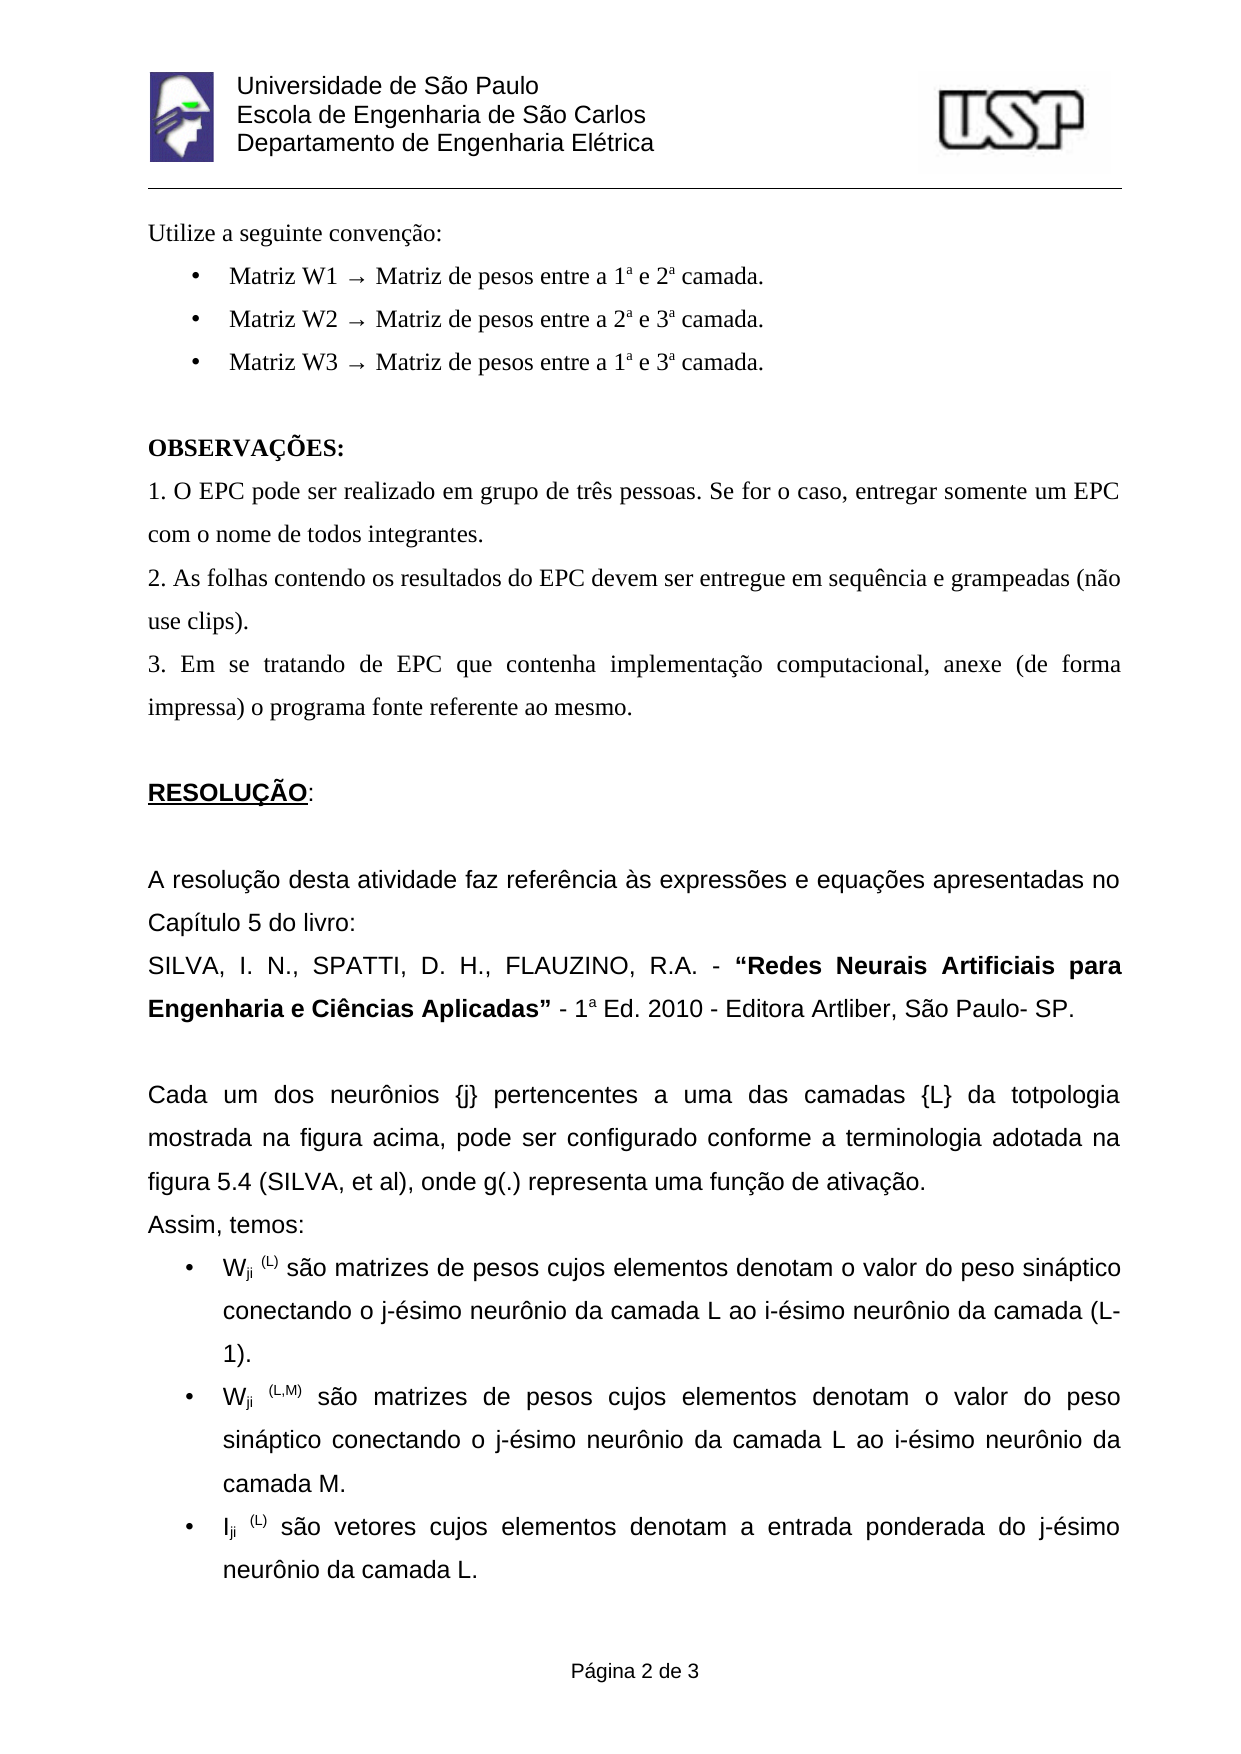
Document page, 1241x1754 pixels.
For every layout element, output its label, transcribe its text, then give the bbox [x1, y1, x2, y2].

text RESOLUÇÃO: [148, 778, 1122, 807]
list Iji (L) são vetores cujos elementos denotam a entrada ponderada do j-ésimo neurônio da camada L. [185, 1512, 1122, 1584]
text 3. Em se tratando de EPC que contenha implementação computacional, anexe (de forma impressa) o programa fonte referente ao mesmo. [148, 649, 1122, 721]
text OBSERVAÇÕES: [148, 433, 1122, 462]
text Utilize a seguinte convenção: [148, 218, 1122, 246]
text 2. As folhas contendo os resultados do EPC devem ser entregue em sequência e grampeadas (não use clips). [148, 563, 1122, 634]
text 1. O EPC pode ser realizado em grupo de três pessoas. Se for o caso, entregar somente um EPC com o nome de todos integrantes. [148, 476, 1122, 548]
list Wji (L) são matrizes de pesos cujos elementos denotam o valor do peso sináptico conectando o j-ésimo neurônio da camada L ao i-ésimo neurônio da camada (L-1). [185, 1253, 1122, 1368]
text A resolução desta atividade faz referência às expressões e equações apresentadas no Capítulo 5 do livro: [148, 864, 1122, 936]
list Matriz W1 → Matriz de pesos entre a 1a e 2a camada. [191, 261, 1122, 289]
text Cada um dos neurônios {j} pertencentes a uma das camadas {L} da totpologia mostrada na figura acima, pode ser configurado conforme a terminologia adotada na figura 5.4 (SILVA, et al), onde g(.) representa uma função de ativação. [148, 1080, 1122, 1195]
list Wji (L,M) são matrizes de pesos cujos elementos denotam o valor do peso sináptico conectando o j-ésimo neurônio da camada L ao i-ésimo neurônio da camada M. [185, 1382, 1122, 1497]
list Matriz W2 → Matriz de pesos entre a 2a e 3a camada. [191, 304, 1122, 333]
list Matriz W3 → Matriz de pesos entre a 1a e 3a camada. [191, 347, 1122, 376]
picture [149, 72, 214, 162]
text Assim, temos: [148, 1209, 1122, 1238]
picture [918, 71, 1112, 175]
text SILVA, I. N., SPATTI, D. H., FLAUZINO, R.A. - “Redes Neurais Artificiais para Engenharia e Ciências Aplicadas” - 1a Ed. 2010 - Editora Artliber, São Paulo- SP. [148, 951, 1122, 1023]
